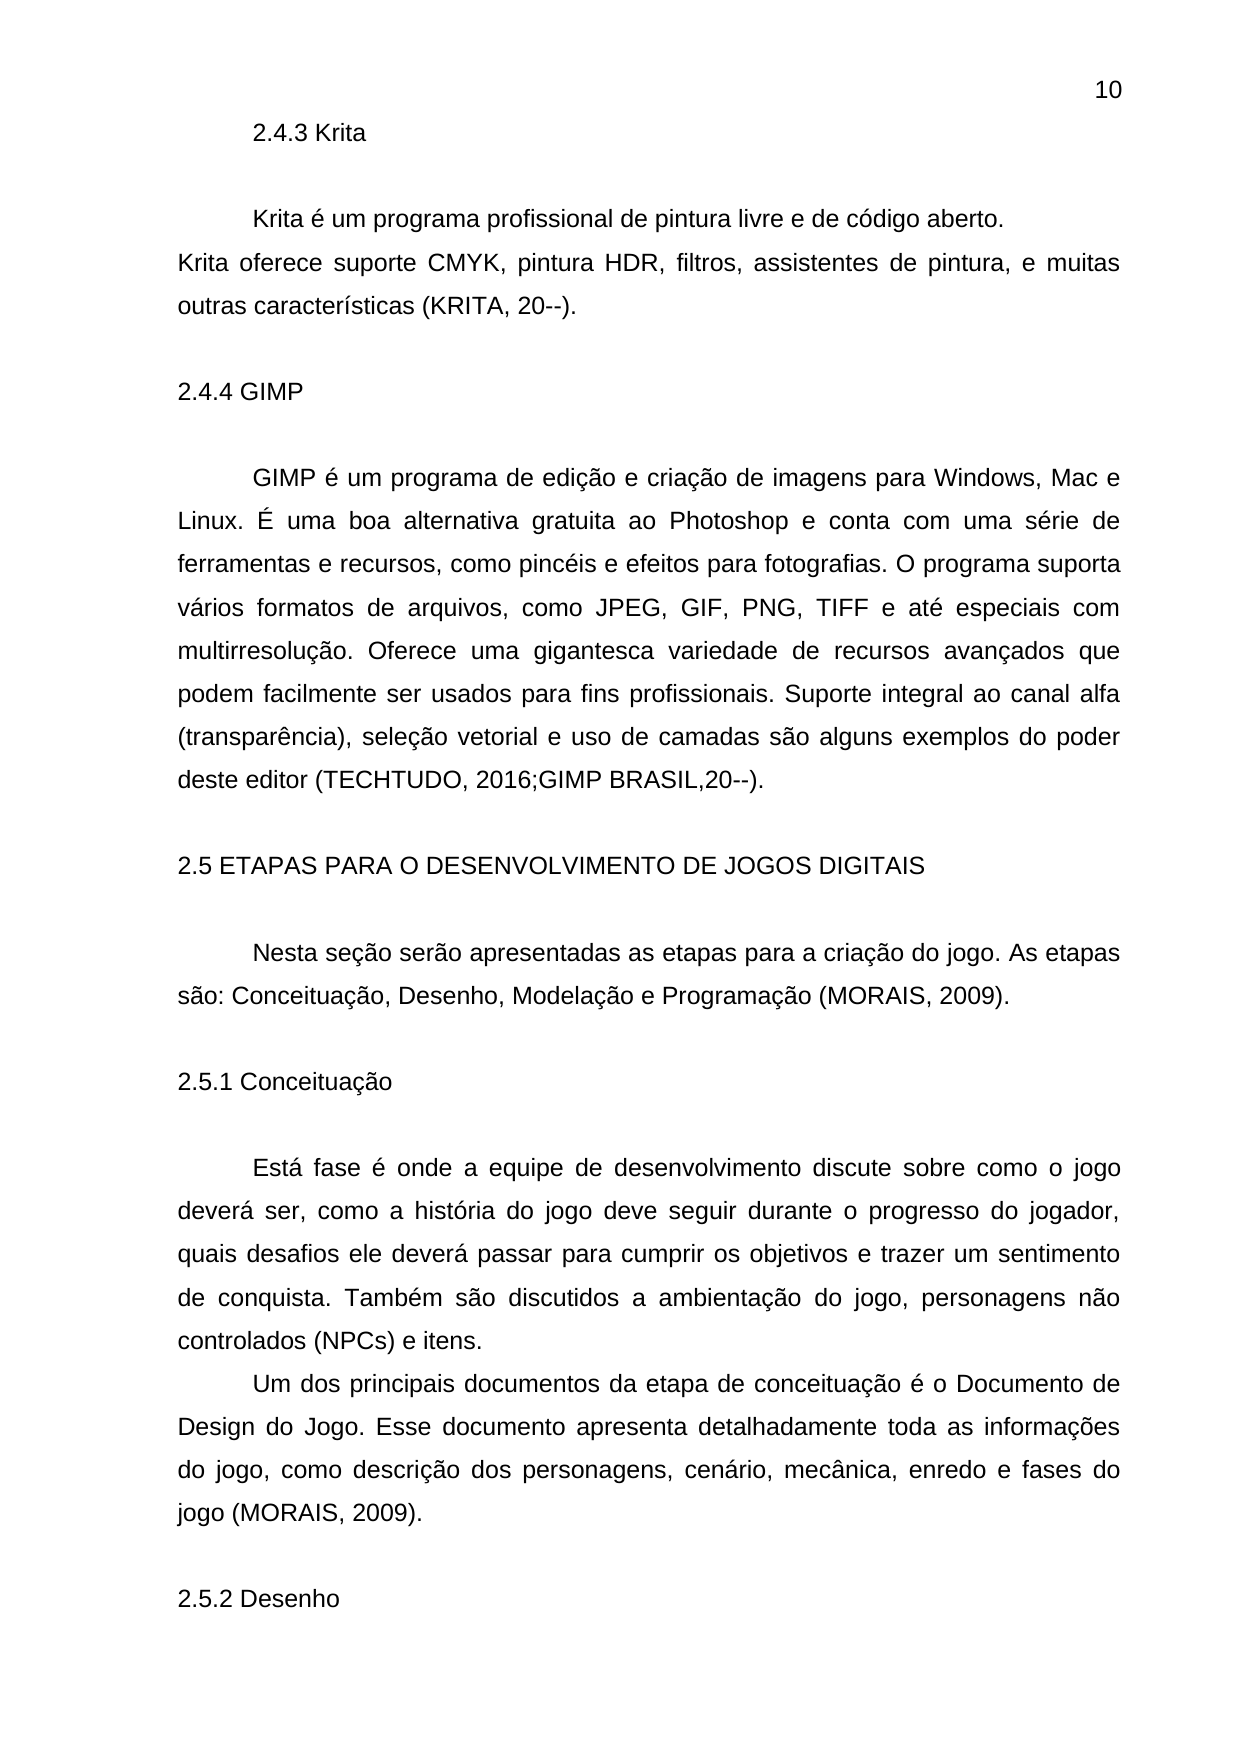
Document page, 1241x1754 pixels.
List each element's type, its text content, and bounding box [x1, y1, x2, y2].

list 2.4.3 Krita [177, 118, 1122, 147]
text Krita é um programa profissional de pintura livre e de código aberto. [177, 204, 1122, 233]
subtitle 2.5.2 Desenho [177, 1584, 1122, 1613]
text Krita oferece suporte CMYK, pintura HDR, filtros, assistentes de pintura, e muitas outras características (KRITA, 20--). [177, 247, 1122, 319]
subtitle 2.5.1 Conceituação [177, 1067, 1122, 1096]
subtitle 2.5 ETAPAS PARA O DESENVOLVIMENTO DE JOGOS DIGITAIS [177, 851, 1122, 880]
subtitle 2.4.4 GIMP [177, 377, 1122, 406]
text Um dos principais documentos da etapa de conceituação é o Documento de Design do Jogo. Esse documento apresenta detalhadamente toda as informações do jogo, como descrição dos personagens, cenário, mecânica, enredo e fases do jogo (MORAIS, 2009). [177, 1369, 1122, 1527]
text Nesta seção serão apresentadas as etapas para a criação do jogo. As etapas são: Conceituação, Desenho, Modelação e Programação (MORAIS, 2009). [177, 937, 1122, 1009]
text Está fase é onde a equipe de desenvolvimento discute sobre como o jogo deverá ser, como a história do jogo deve seguir durante o progresso do jogador, quais desafios ele deverá passar para cumprir os objetivos e trazer um sentimento de conquista. Também são discutidos a ambientação do jogo, personagens não controlados (NPCs) e itens. [177, 1153, 1122, 1354]
text GIMP é um programa de edição e criação de imagens para Windows, Mac e Linux. É uma boa alternativa gratuita ao Photoshop e conta com uma série de ferramentas e recursos, como pincéis e efeitos para fotografias. O programa suporta vários formatos de arquivos, como JPEG, GIF, PNG, TIFF e até especiais com multirresolução. Oferece uma gigantesca variedade de recursos avançados que podem facilmente ser usados para fins profissionais. Suporte integral ao canal alfa (transparência), seleção vetorial e uso de camadas são alguns exemplos do poder deste editor (TECHTUDO, 2016;GIMP BRASIL,20--). [177, 463, 1122, 794]
